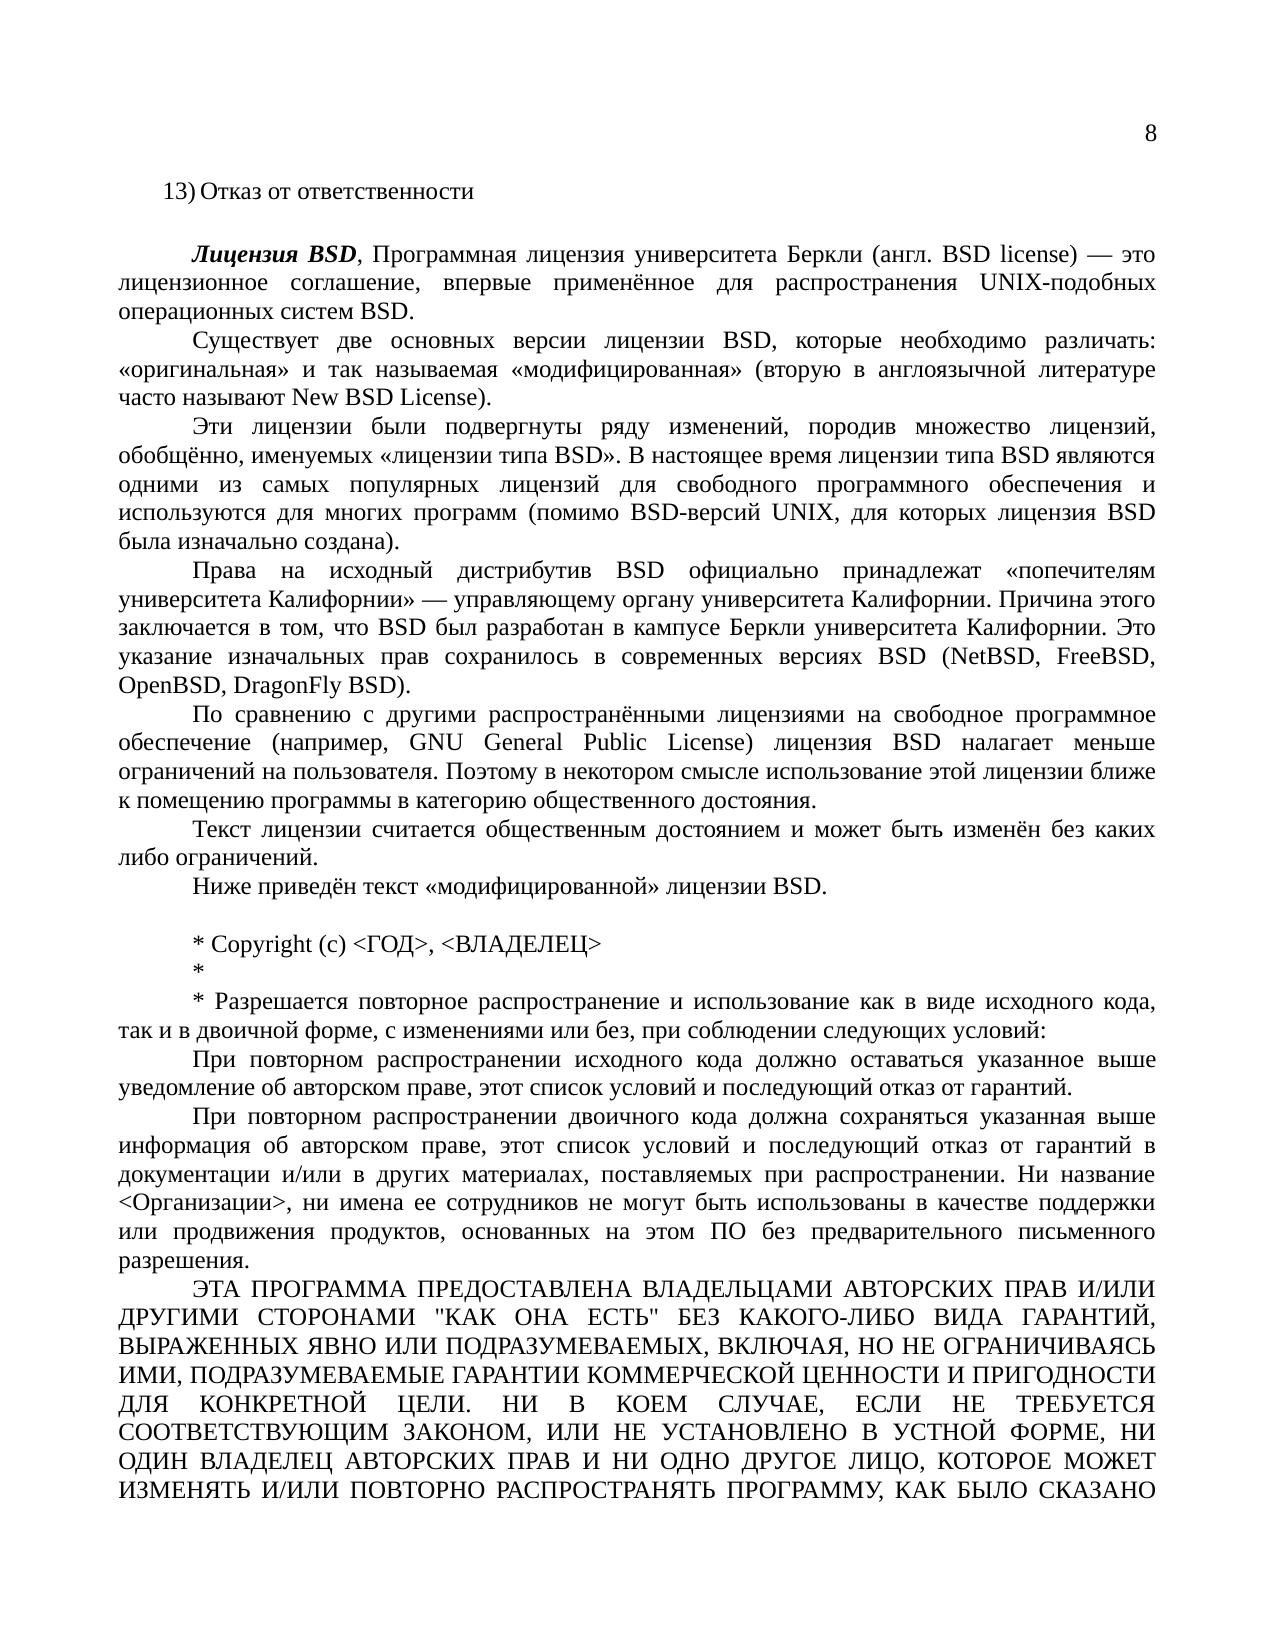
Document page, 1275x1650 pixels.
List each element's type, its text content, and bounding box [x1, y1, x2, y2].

text * [118, 957, 1157, 986]
text При повторном распространении исходного кода должно оставаться указанное выше уведомление об авторском праве, этот список условий и последующий отказ от гарантий. [118, 1044, 1157, 1101]
text Существует две основных версии лицензии BSD, которые необходимо различать: «оригинальная» и так называемая «модифицированная» (вторую в англоязычной литературе часто называют New BSD License). [118, 325, 1157, 411]
text * Copyright (c) <ГОД>, <ВЛАДЕЛЕЦ> [118, 929, 1157, 957]
text Ниже приведён текст «модифицированной» лицензии BSD. [118, 871, 1157, 900]
text Права на исходный дистрибутив BSD официально принадлежат «попечителям университета Калифорнии» — управляющему органу университета Калифорнии. Причина этого заключается в том, что BSD был разработан в кампусе Беркли университета Калифорнии. Это указание изначальных прав сохранилось в современных версиях BSD (NetBSD, FreeBSD, OpenBSD, DragonFly BSD). [118, 555, 1157, 699]
text * Разрешается повторное распространение и использование как в виде исходного кода, так и в двоичной форме, с изменениями или без, при соблюдении следующих условий: [118, 986, 1157, 1044]
text Текст лицензии считается общественным достоянием и может быть изменён без каких либо ограничений. [118, 814, 1157, 871]
text Лицензия BSD, Программная лицензия университета Беркли (англ. BSD license) — это лицензионное соглашение, впервые применённое для распространения UNIX-подобных операционных систем BSD. [118, 239, 1157, 325]
text ЭТА ПРОГРАММА ПРЕДОСТАВЛЕНА ВЛАДЕЛЬЦАМИ АВТОРСКИХ ПРАВ И/ИЛИ ДРУГИМИ СТОРОНАМИ "КАК ОНА ЕСТЬ" БЕЗ КАКОГО-ЛИБО ВИДА ГАРАНТИЙ, ВЫРАЖЕННЫХ ЯВНО ИЛИ ПОДРАЗУМЕВАЕМЫХ, ВКЛЮЧАЯ, НО НЕ ОГРАНИЧИВАЯСЬ ИМИ, ПОДРАЗУМЕВАЕМЫЕ ГАРАНТИИ КОММЕРЧЕСКОЙ ЦЕННОСТИ И ПРИГОДНОСТИ ДЛЯ КОНКРЕТНОЙ ЦЕЛИ. НИ В КОЕМ СЛУЧАЕ, ЕСЛИ НЕ ТРЕБУЕТСЯ СООТВЕТСТВУЮЩИМ ЗАКОНОМ, ИЛИ НЕ УСТАНОВЛЕНО В УСТНОЙ ФОРМЕ, НИ ОДИН ВЛАДЕЛЕЦ АВТОРСКИХ ПРАВ И НИ ОДНО ДРУГОЕ ЛИЦО, КОТОРОЕ МОЖЕТ ИЗМЕНЯТЬ И/ИЛИ ПОВТОРНО РАСПРОСТРАНЯТЬ ПРОГРАММУ, КАК БЫЛО СКАЗАНО [118, 1274, 1157, 1504]
text По сравнению с другими распространёнными лицензиями на свободное программное обеспечение (например, GNU General Public License) лицензия BSD налагает меньше ограничений на пользователя. Поэтому в некотором смысле использование этой лицензии ближе к помещению программы в категорию общественного достояния. [118, 699, 1157, 814]
text При повторном распространении двоичного кода должна сохраняться указанная выше информация об авторском праве, этот список условий и последующий отказ от гарантий в документации и/или в других материалах, поставляемых при распространении. Ни название <Организации>, ни имена ее сотрудников не могут быть использованы в качестве поддержки или продвижения продуктов, основанных на этом ПО без предварительного письменного разрешения. [118, 1101, 1157, 1274]
list Отказ от ответственности [162, 176, 1157, 205]
text Эти лицензии были подвергнуты ряду изменений, породив множество лицензий, обобщённо, именуемых «лицензии типа BSD». В настоящее время лицензии типа BSD являются одними из самых популярных лицензий для свободного программного обеспечения и используются для многих программ (помимо BSD-версий UNIX, для которых лицензия BSD была изначально создана). [118, 411, 1157, 555]
